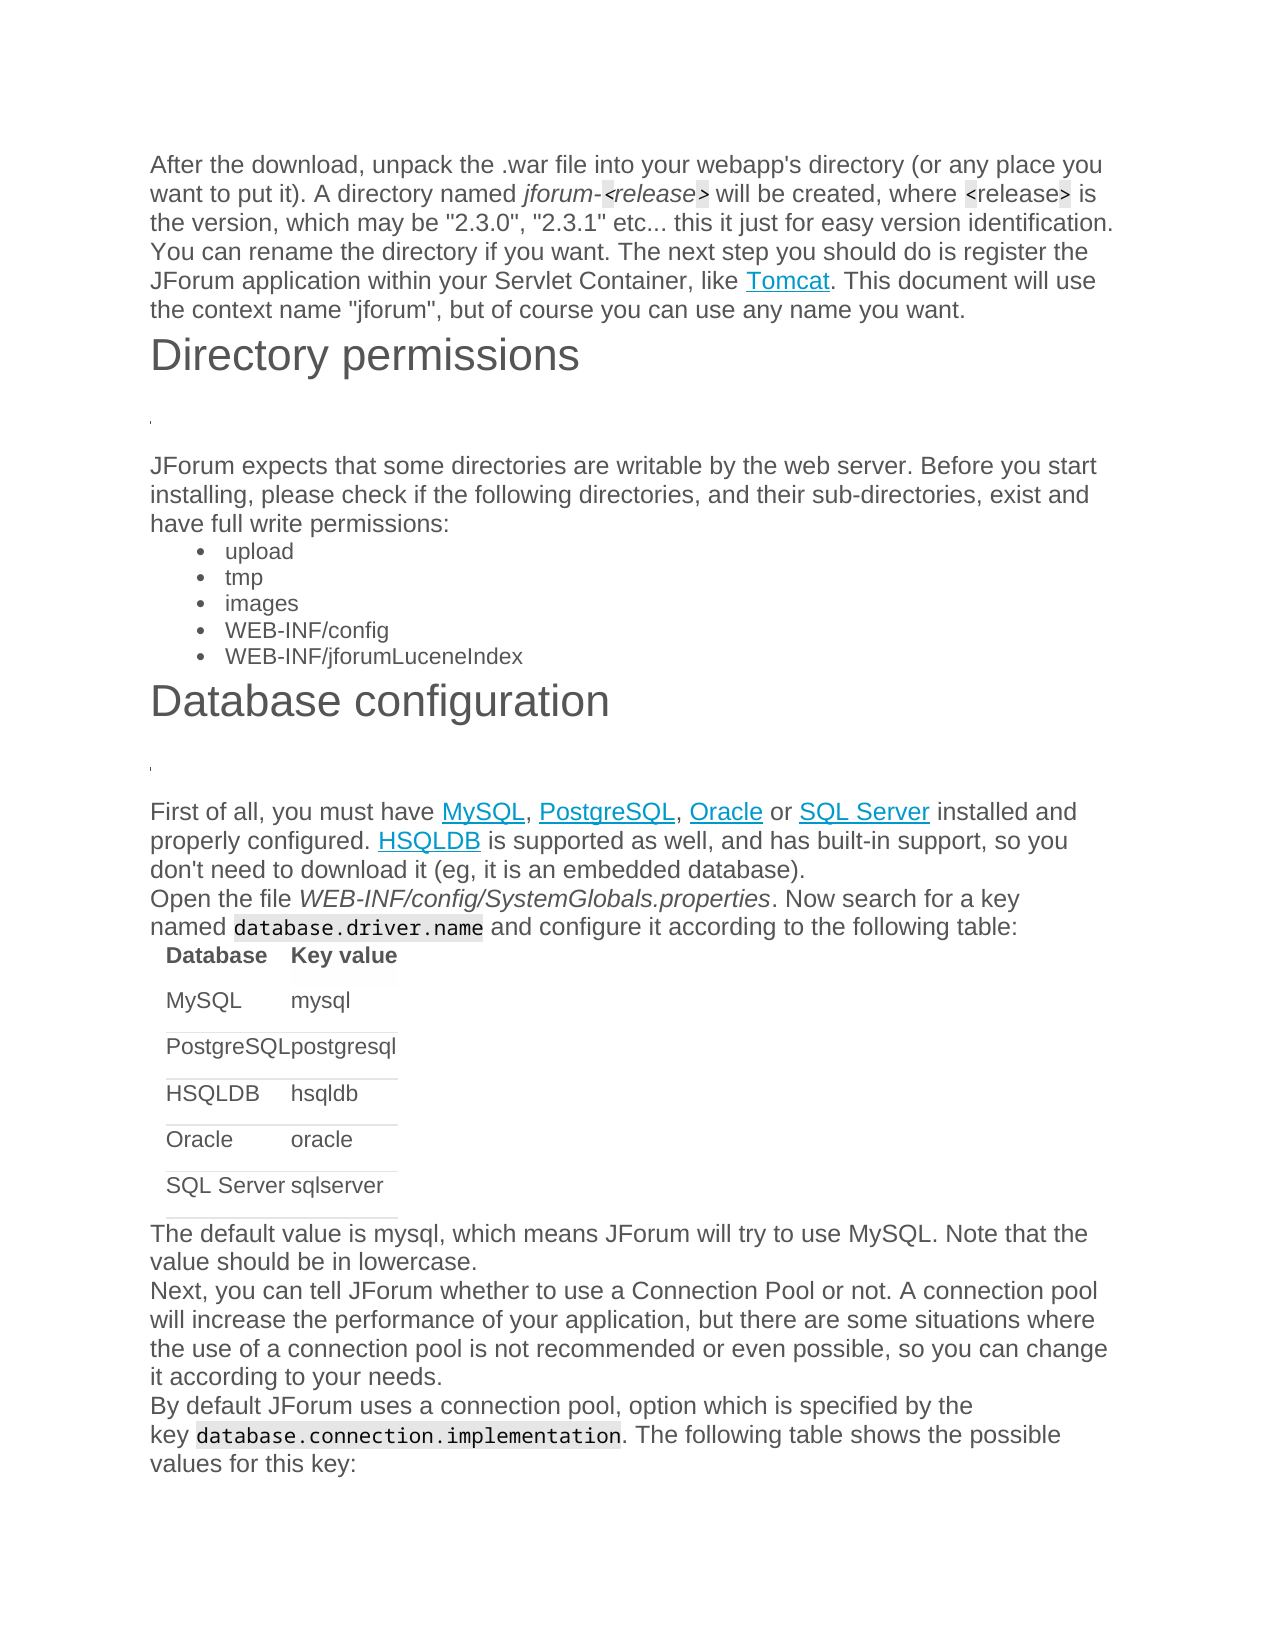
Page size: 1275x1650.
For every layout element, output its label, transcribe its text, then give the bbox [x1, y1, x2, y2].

text First of all, you must have MySQL, PostgreSQL, Oracle or SQL Server installed and properly configured. HSQLDB is supported as well, and has built-in support, so you don't need to download it (eg, it is an embedded database). [150, 797, 1125, 884]
table_cell oracle [291, 1126, 398, 1171]
text Open the file WEB-INF/config/SystemGlobals.properties. Now search for a key named database.driver.name and configure it according to the following table: [150, 884, 1125, 942]
list images [197, 590, 1125, 617]
list WEB-INF/config [197, 617, 1125, 643]
table_cell sqlserver [291, 1172, 398, 1217]
table_cell HSQLDB [166, 1080, 291, 1124]
text You can rename the directory if you want. The next step you should do is register the JForum application within your Servlet Container, like Tomcat. This document will use the context name "jforum", but of course you can use any name you want. [150, 237, 1125, 323]
text Next, you can tell JForum whether to use a Connection Pool or not. A connection pool will increase the performance of your application, but there are some situations where the use of a connection pool is not recommended or even possible, so you can change it according to your needs. [150, 1276, 1125, 1391]
table_cell postgresql [291, 1033, 398, 1078]
list WEB-INF/jforumLuceneIndex [197, 643, 1125, 669]
table_cell SQL Server [166, 1172, 291, 1217]
table_cell hsqldb [291, 1080, 398, 1124]
text JForum expects that some directories are writable by the web server. Before you start installing, please check if the following directories, and their sub-directories, exist and have full write permissions: [150, 451, 1125, 538]
table_cell mysql [291, 987, 398, 1032]
table_header Database [166, 942, 291, 987]
text The default value is mysql, which means JForum will try to use MySQL. Note that the value should be in lowercase. [150, 1218, 1125, 1276]
subtitle Database configuration [150, 669, 1125, 726]
table_cell Oracle [166, 1126, 291, 1171]
table_cell PostgreSQL [166, 1033, 291, 1078]
subtitle Directory permissions [150, 323, 1125, 379]
table_header Key value [291, 942, 398, 987]
list tmp [197, 564, 1125, 590]
text After the download, unpack the .war file into your webapp's directory (or any place you want to put it). A directory named jforum-<release> will be created, where <release> is the version, which may be "2.3.0", "2.3.1" etc... this it just for easy version identification. [150, 150, 1125, 237]
table_cell MySQL [166, 987, 291, 1032]
text By default JForum uses a connection pool, option which is specified by the key database.connection.implementation. The following table shows the possible values for this key: [150, 1391, 1125, 1478]
list upload [197, 538, 1125, 564]
